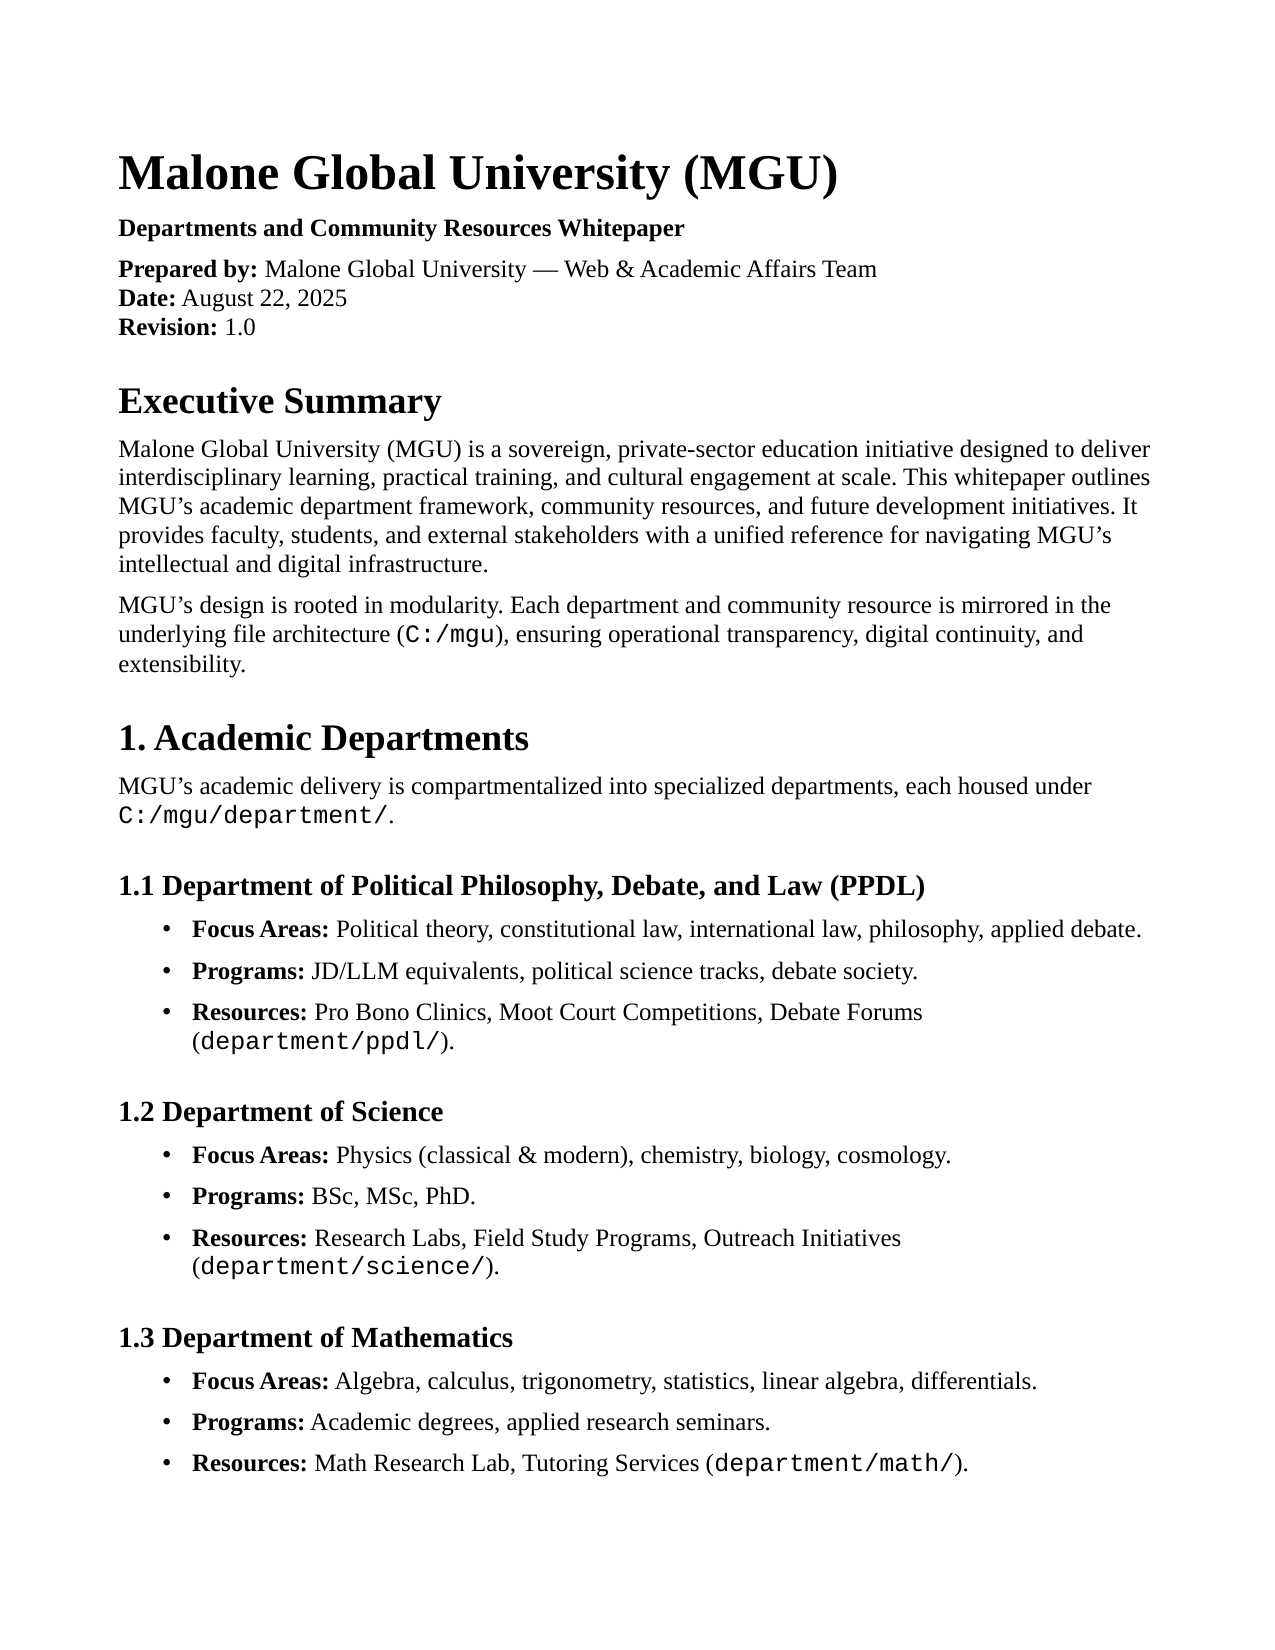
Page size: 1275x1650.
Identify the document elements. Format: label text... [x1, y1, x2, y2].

subtitle 1. Academic Departments [118, 716, 1157, 759]
subtitle 1.2 Department of Science [118, 1094, 1157, 1128]
list Programs: JD/LLM equivalents, political science tracks, debate society. [162, 956, 1157, 984]
text MGU’s design is rooted in modularity. Each department and community resource is mirrored in the underlying file architecture (C:/mgu), ensuring operational transparency, digital continuity, and extensibility. [118, 590, 1157, 678]
subtitle Malone Global University (MGU) [118, 143, 1157, 201]
list Focus Areas: Algebra, calculus, trigonometry, statistics, linear algebra, differentials. [162, 1366, 1157, 1394]
list Programs: BSc, MSc, PhD. [162, 1181, 1157, 1210]
text Prepared by: Malone Global University — Web & Academic Affairs Team Date: August 22, 2025 Revision: 1.0 [118, 254, 1157, 341]
text Departments and Community Resources Whitepaper [118, 213, 1157, 242]
subtitle 1.1 Department of Political Philosophy, Debate, and Law (PPDL) [118, 868, 1157, 902]
subtitle Executive Summary [118, 378, 1157, 421]
text Malone Global University (MGU) is a sovereign, private-sector education initiative designed to deliver interdisciplinary learning, practical training, and cultural engagement at scale. This whitepaper outlines MGU’s academic department framework, community resources, and future development initiatives. It provides faculty, students, and external stakeholders with a unified reference for navigating MGU’s intellectual and digital infrastructure. [118, 434, 1157, 577]
list Resources: Pro Bono Clinics, Moot Court Competitions, Debate Forums (department/ppdl/). [162, 997, 1157, 1057]
list Resources: Research Labs, Field Study Programs, Outreach Initiatives (department/science/). [162, 1223, 1157, 1282]
list Resources: Math Research Lab, Tutoring Services (department/math/). [162, 1448, 1157, 1479]
text MGU’s academic delivery is compartmentalized into specialized departments, each housed under C:/mgu/department/. [118, 771, 1157, 831]
list Focus Areas: Political theory, constitutional law, international law, philosophy, applied debate. [162, 914, 1157, 943]
subtitle 1.3 Department of Mathematics [118, 1320, 1157, 1353]
list Focus Areas: Physics (classical & modern), chemistry, biology, cosmology. [162, 1140, 1157, 1169]
list Programs: Academic degrees, applied research seminars. [162, 1407, 1157, 1436]
